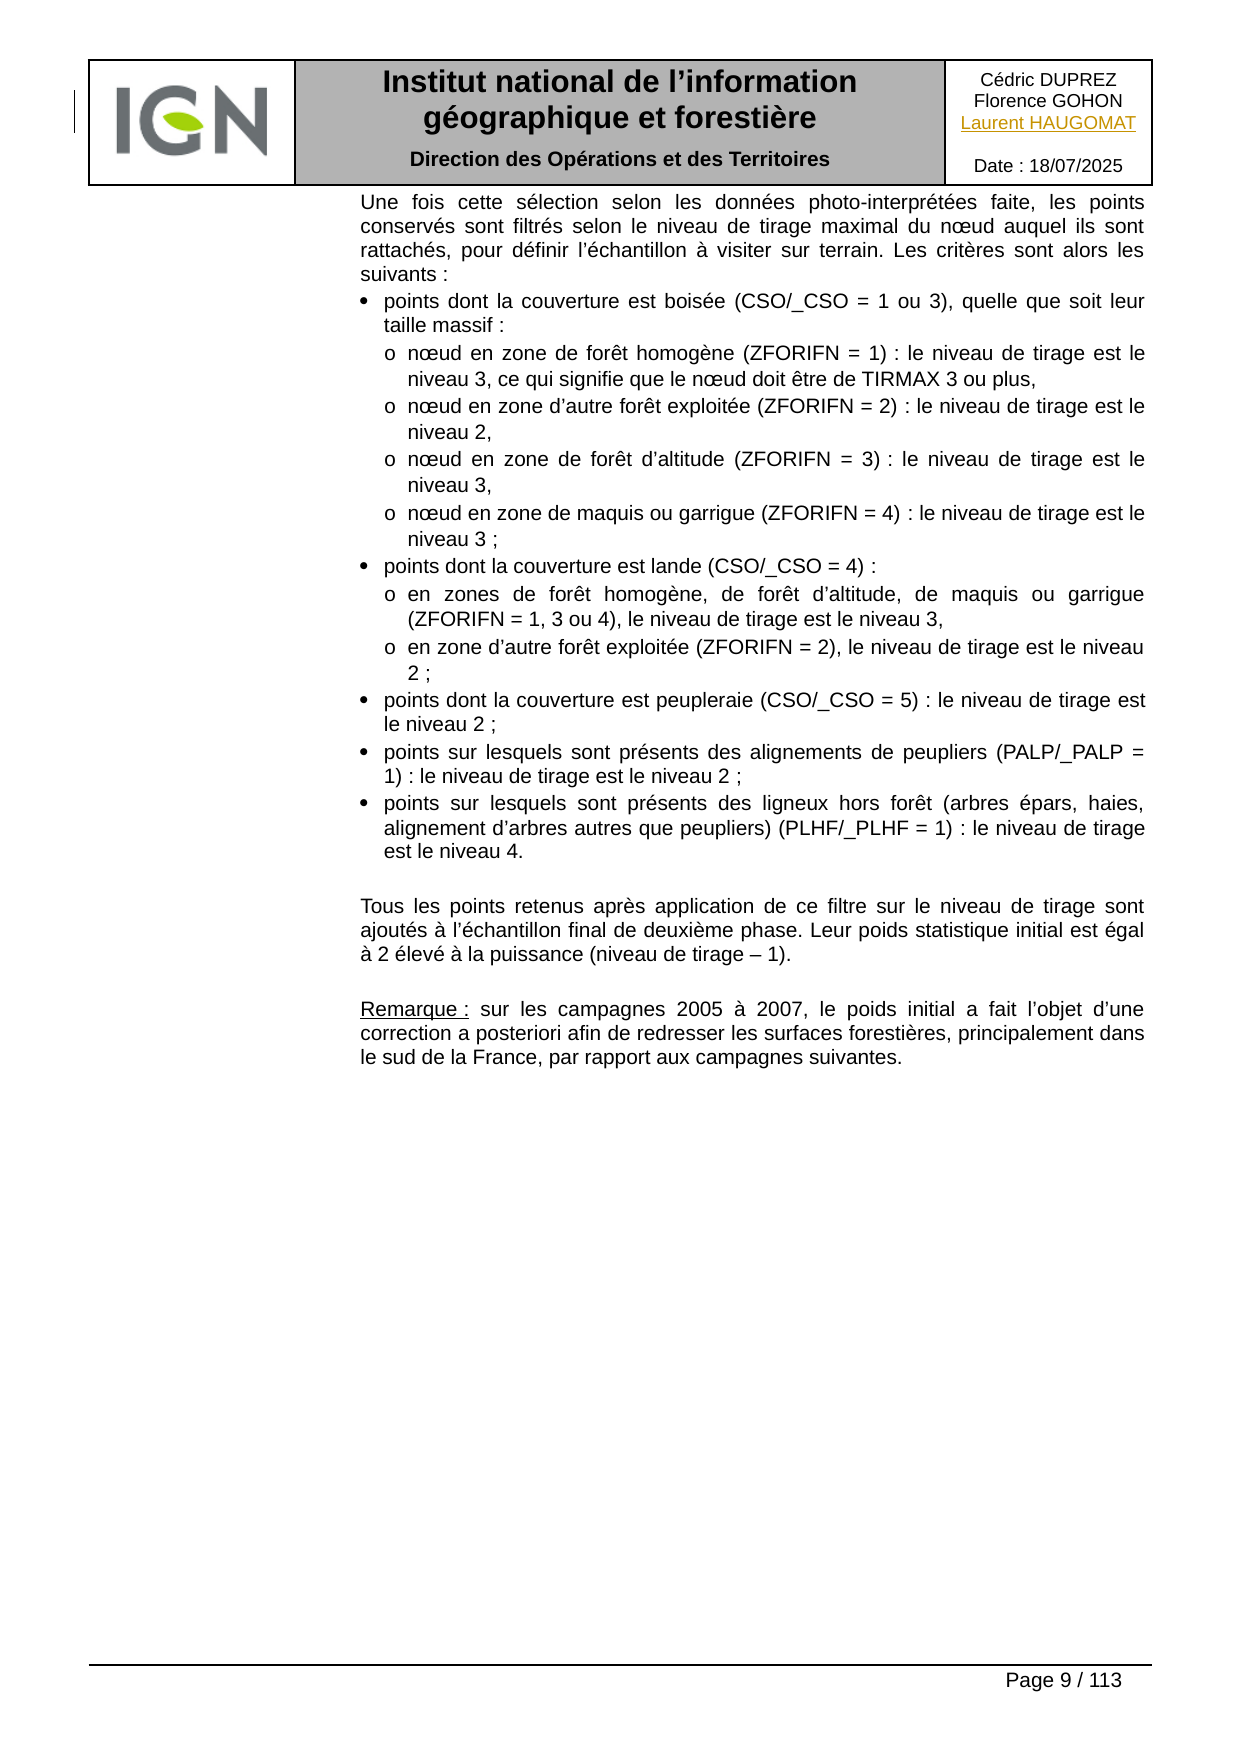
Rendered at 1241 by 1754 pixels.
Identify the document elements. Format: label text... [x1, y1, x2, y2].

picture [91, 62, 293, 180]
table_cell [89, 186, 354, 1102]
table_cell Une fois cette sélection selon les données photo-interprétées faite, les points conservés sont filtrés selon le niveau de tirage maximal du nœud auquel ils sont rattachés, pour définir l’échantillon à visiter sur terrain. Les critères sont alors les suivants : points dont la couverture est boisée (CSO/_CSO = 1 ou 3), quelle que soit leur taille massif : nœud en zone de forêt homogène (ZFORIFN = 1) : le niveau de tirage est le niveau 3, ce qui signifie que le nœud doit être de TIRMAX 3 ou plus, nœud en zone d’autre forêt exploitée (ZFORIFN = 2) : le niveau de tirage est le niveau 2, nœud en zone de forêt d’altitude (ZFORIFN = 3) : le niveau de tirage est le niveau 3, nœud en zone de maquis ou garrigue (ZFORIFN = 4) : le niveau de tirage est le niveau 3 ; points dont la couverture est lande (CSO/_CSO = 4) : en zones de forêt homogène, de forêt d’altitude, de maquis ou garrigue (ZFORIFN = 1, 3 ou 4), le niveau de tirage est le niveau 3, en zone d’autre forêt exploitée (ZFORIFN = 2), le niveau de tirage est le niveau 2 ; points dont la couverture est peupleraie (CSO/_CSO = 5) : le niveau de tirage est le niveau 2 ; points sur lesquels sont présents des alignements de peupliers (PALP/_PALP = 1) : le niveau de tirage est le niveau 2 ; points sur lesquels sont présents des ligneux hors forêt (arbres épars, haies, alignement d’arbres autres que peupliers) (PLHF/_PLHF = 1) : le niveau de tirage est le niveau 4. Tous les points retenus après application de ce filtre sur le niveau de tirage sont ajoutés à l’échantillon final de deuxième phase. Leur poids statistique initial est égal à 2 élevé à la puissance (niveau de tirage – 1). Remarque : sur les campagnes 2005 à 2007, le poids initial a fait l’objet d’une correction a posteriori afin de redresser les surfaces forestières, principalement dans le sud de la France, par rapport aux campagnes suivantes. [354, 186, 1152, 1102]
